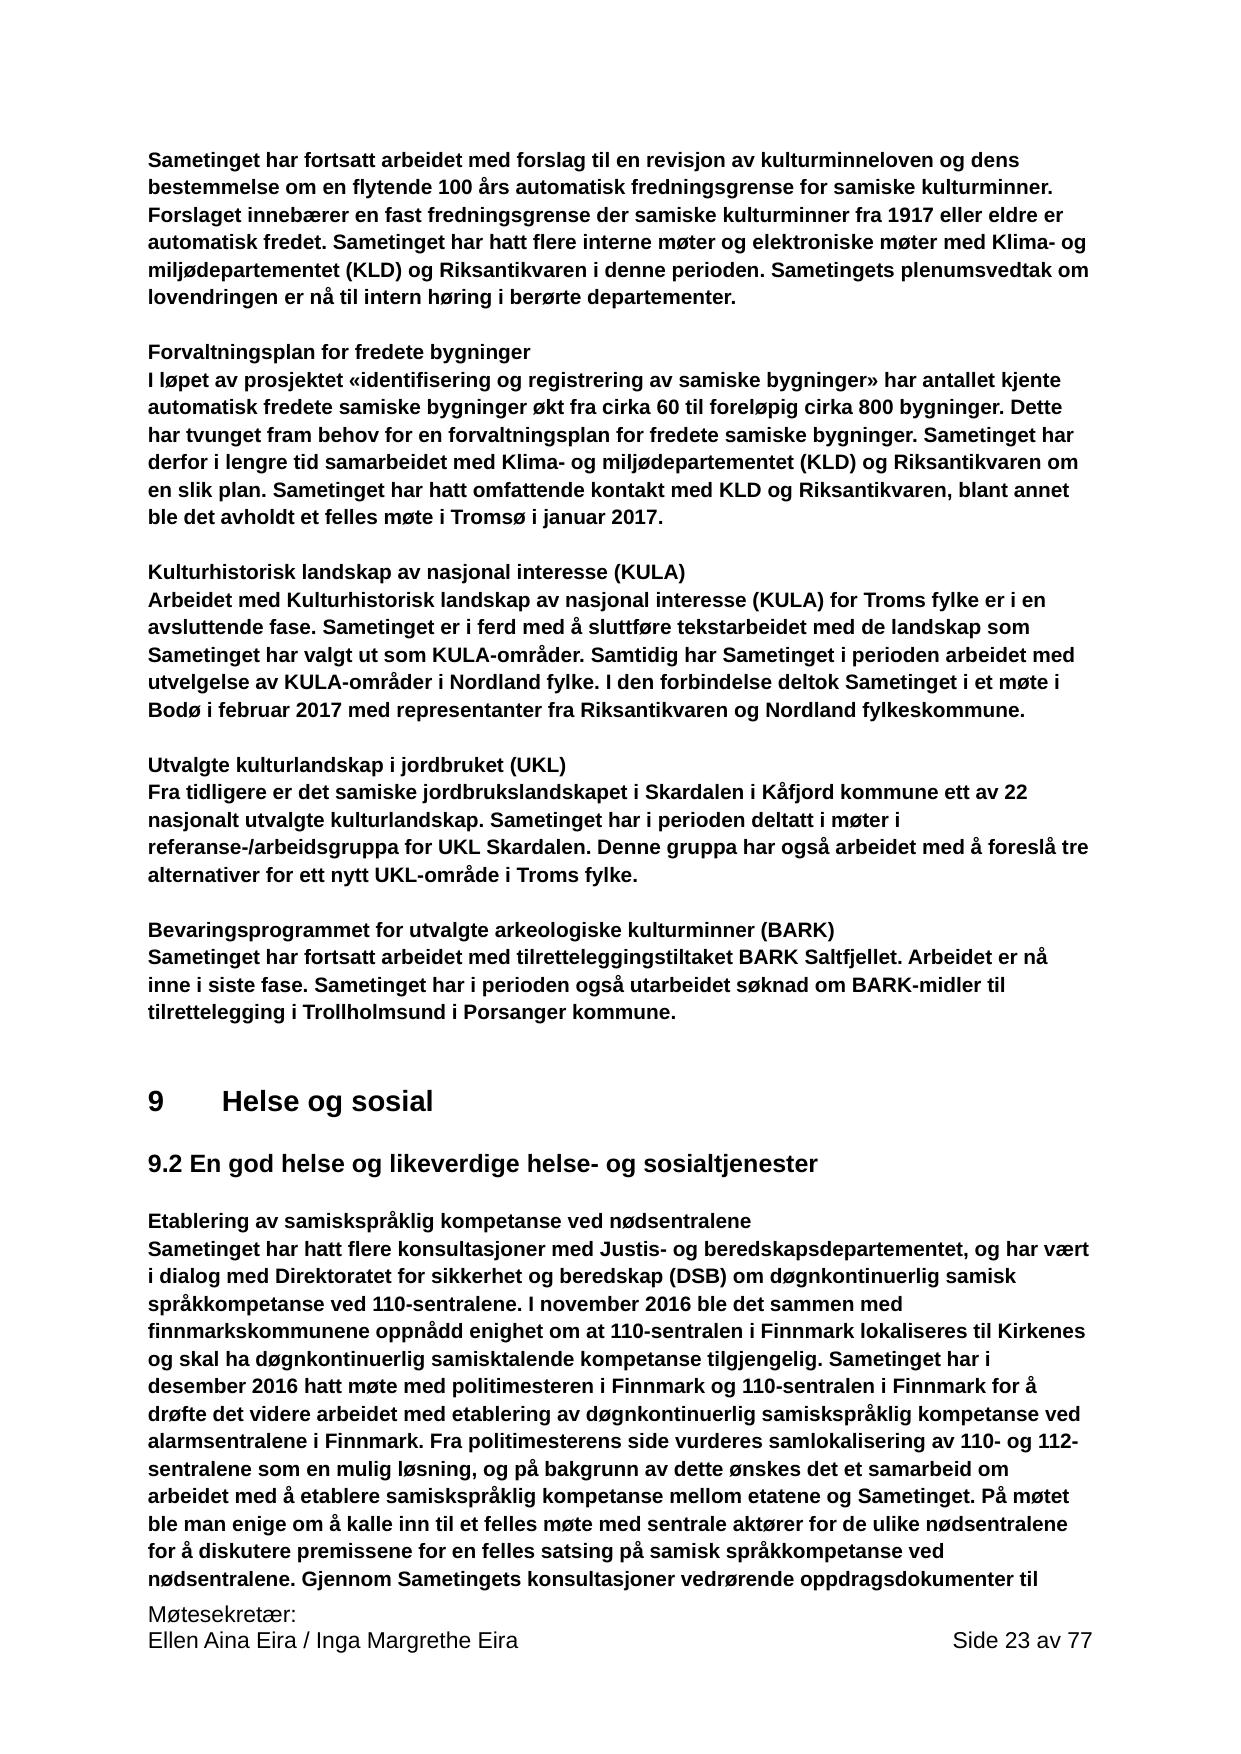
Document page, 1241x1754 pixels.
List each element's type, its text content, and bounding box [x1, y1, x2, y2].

table_header Sametinget har fortsatt arbeidet med forslag til en revisjon av kulturminneloven og dens bestemmelse om en flytende 100 års automatisk fredningsgrense for samiske kulturminner. Forslaget innebærer en fast fredningsgrense der samiske kulturminner fra 1917 eller eldre er automatisk fredet. Sametinget har hatt flere interne møter og elektroniske møter med Klima- og miljødepartementet (KLD) og Riksantikvaren i denne perioden. Sametingets plenumsvedtak om lovendringen er nå til intern høring i berørte departementer. Forvaltningsplan for fredete bygninger I løpet av prosjektet «identifisering og registrering av samiske bygninger» har antallet kjente automatisk fredete samiske bygninger økt fra cirka 60 til foreløpig cirka 800 bygninger. Dette har tvunget fram behov for en forvaltningsplan for fredete samiske bygninger. Sametinget har derfor i lengre tid samarbeidet med Klima- og miljødepartementet (KLD) og Riksantikvaren om en slik plan. Sametinget har hatt omfattende kontakt med KLD og Riksantikvaren, blant annet ble det avholdt et felles møte i Tromsø i januar 2017. Kulturhistorisk landskap av nasjonal interesse (KULA) Arbeidet med Kulturhistorisk landskap av nasjonal interesse (KULA) for Troms fylke er i en avsluttende fase. Sametinget er i ferd med å sluttføre tekstarbeidet med de landskap som Sametinget har valgt ut som KULA-områder. Samtidig har Sametinget i perioden arbeidet med utvelgelse av KULA-områder i Nordland fylke. I den forbindelse deltok Sametinget i et møte i Bodø i februar 2017 med representanter fra Riksantikvaren og Nordland fylkeskommune. Utvalgte kulturlandskap i jordbruket (UKL) Fra tidligere er det samiske jordbrukslandskapet i Skardalen i Kåfjord kommune ett av 22 nasjonalt utvalgte kulturlandskap. Sametinget har i perioden deltatt i møter i referanse-/arbeidsgruppa for UKL Skardalen. Denne gruppa har også arbeidet med å foreslå tre alternativer for ett nytt UKL-område i Troms fylke. Bevaringsprogrammet for utvalgte arkeologiske kulturminner (BARK) Sametinget har fortsatt arbeidet med tilretteleggingstiltaket BARK Saltfjellet. Arbeidet er nå inne i siste fase. Sametinget har i perioden også utarbeidet søknad om BARK-midler til tilrettelegging i Trollholmsund i Porsanger kommune. 9 Helse og sosial 9.2 En god helse og likeverdige helse- og sosialtjenester Etablering av samiskspråklig kompetanse ved nødsentralene Sametinget har hatt flere konsultasjoner med Justis- og beredskapsdepartementet, og har vært i dialog med Direktoratet for sikkerhet og beredskap (DSB) om døgnkontinuerlig samisk språkkompetanse ved 110-sentralene. I november 2016 ble det sammen med finnmarkskommunene oppnådd enighet om at 110-sentralen i Finnmark lokaliseres til Kirkenes og skal ha døgnkontinuerlig samisktalende kompetanse tilgjengelig. Sametinget har i desember 2016 hatt møte med politimesteren i Finnmark og 110-sentralen i Finnmark for å drøfte det videre arbeidet med etablering av døgnkontinuerlig samiskspråklig kompetanse ved alarmsentralene i Finnmark. Fra politimesterens side vurderes samlokalisering av 110- og 112-sentralene som en mulig løsning, og på bakgrunn av dette ønskes det et samarbeid om arbeidet med å etablere samiskspråklig kompetanse mellom etatene og Sametinget. På møtet ble man enige om å kalle inn til et felles møte med sentrale aktører for de ulike nødsentralene for å diskutere premissene for en felles satsing på samisk språkkompetanse ved nødsentralene. Gjennom Sametingets konsultasjoner vedrørende oppdragsdokumenter til [136, 148, 1104, 1591]
